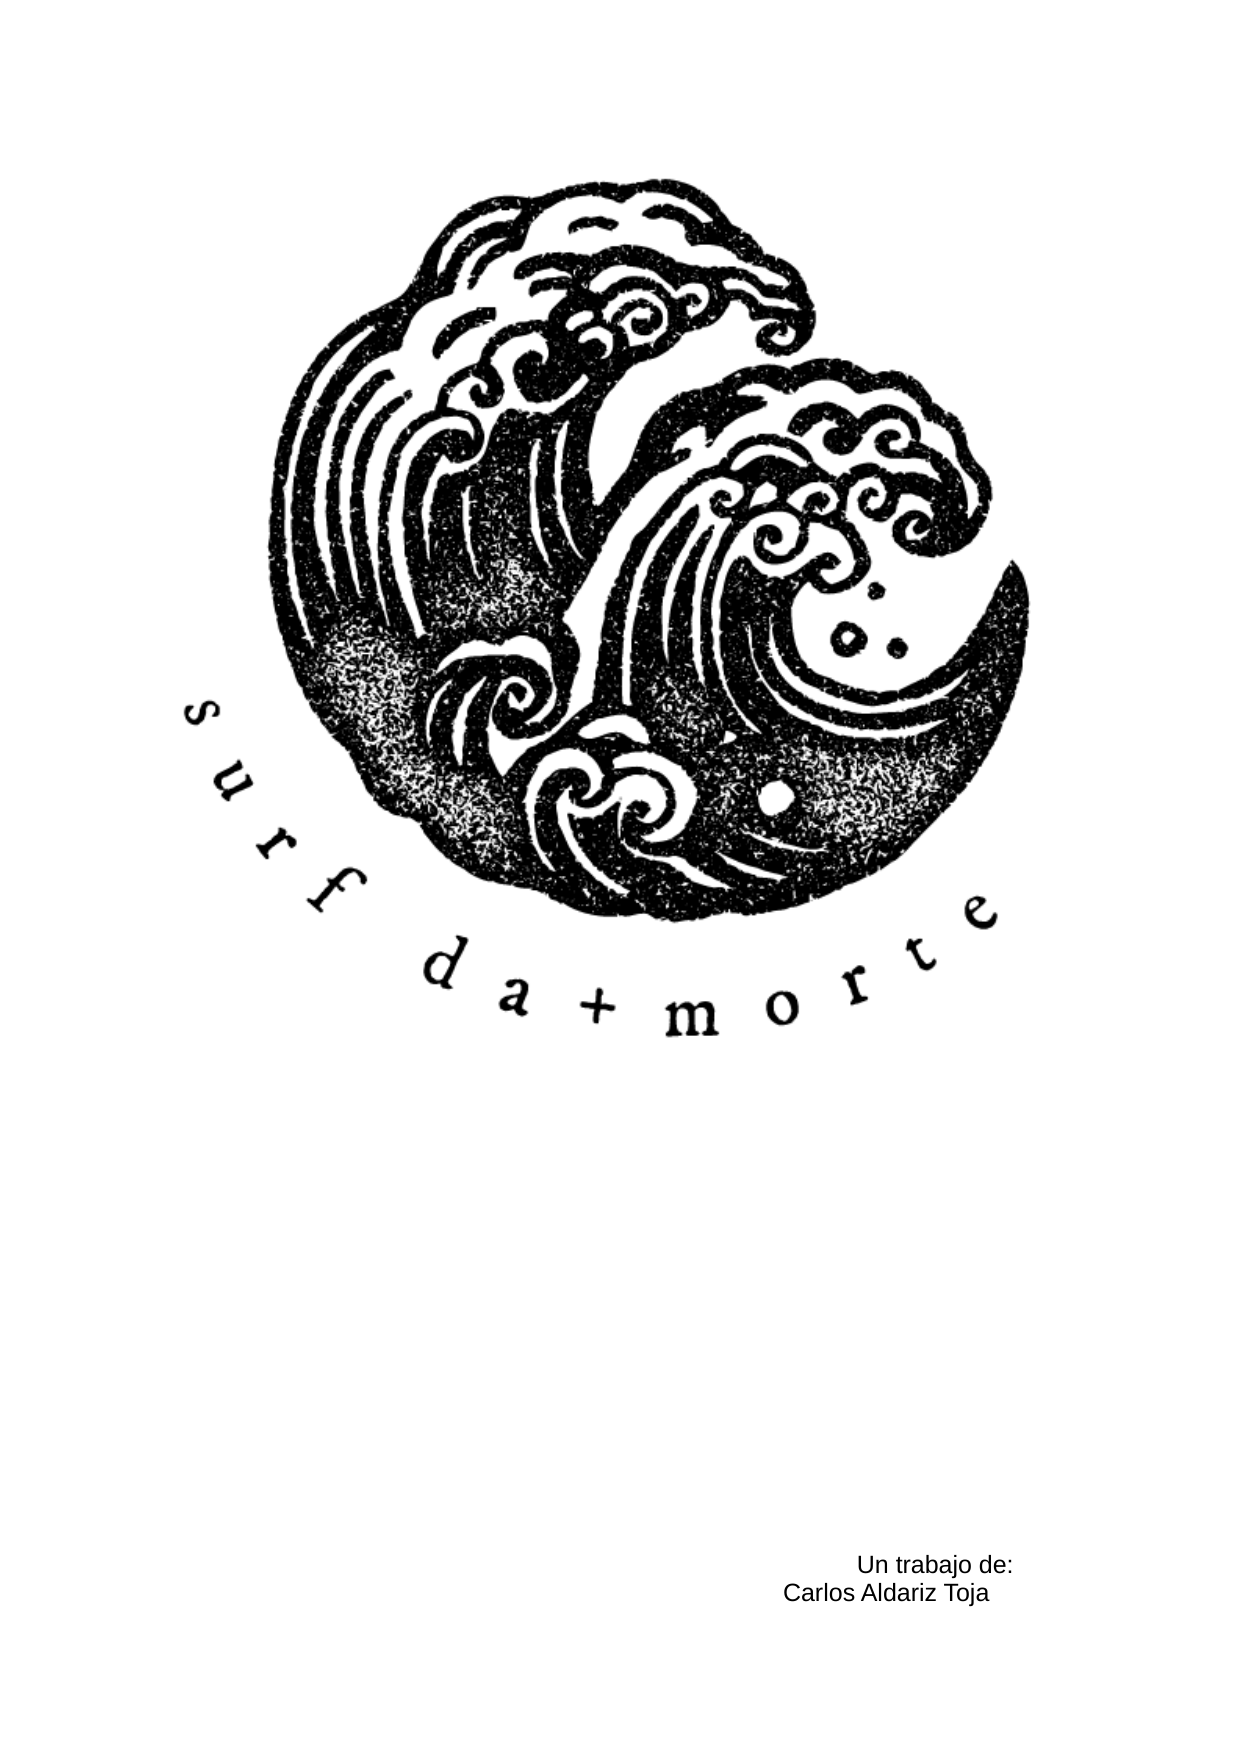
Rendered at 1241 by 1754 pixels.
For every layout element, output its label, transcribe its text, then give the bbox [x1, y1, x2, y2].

text Carlos Aldariz Toja [118, 1578, 1122, 1607]
picture [117, 148, 1112, 1061]
text Un trabajo de: [118, 1549, 1122, 1578]
